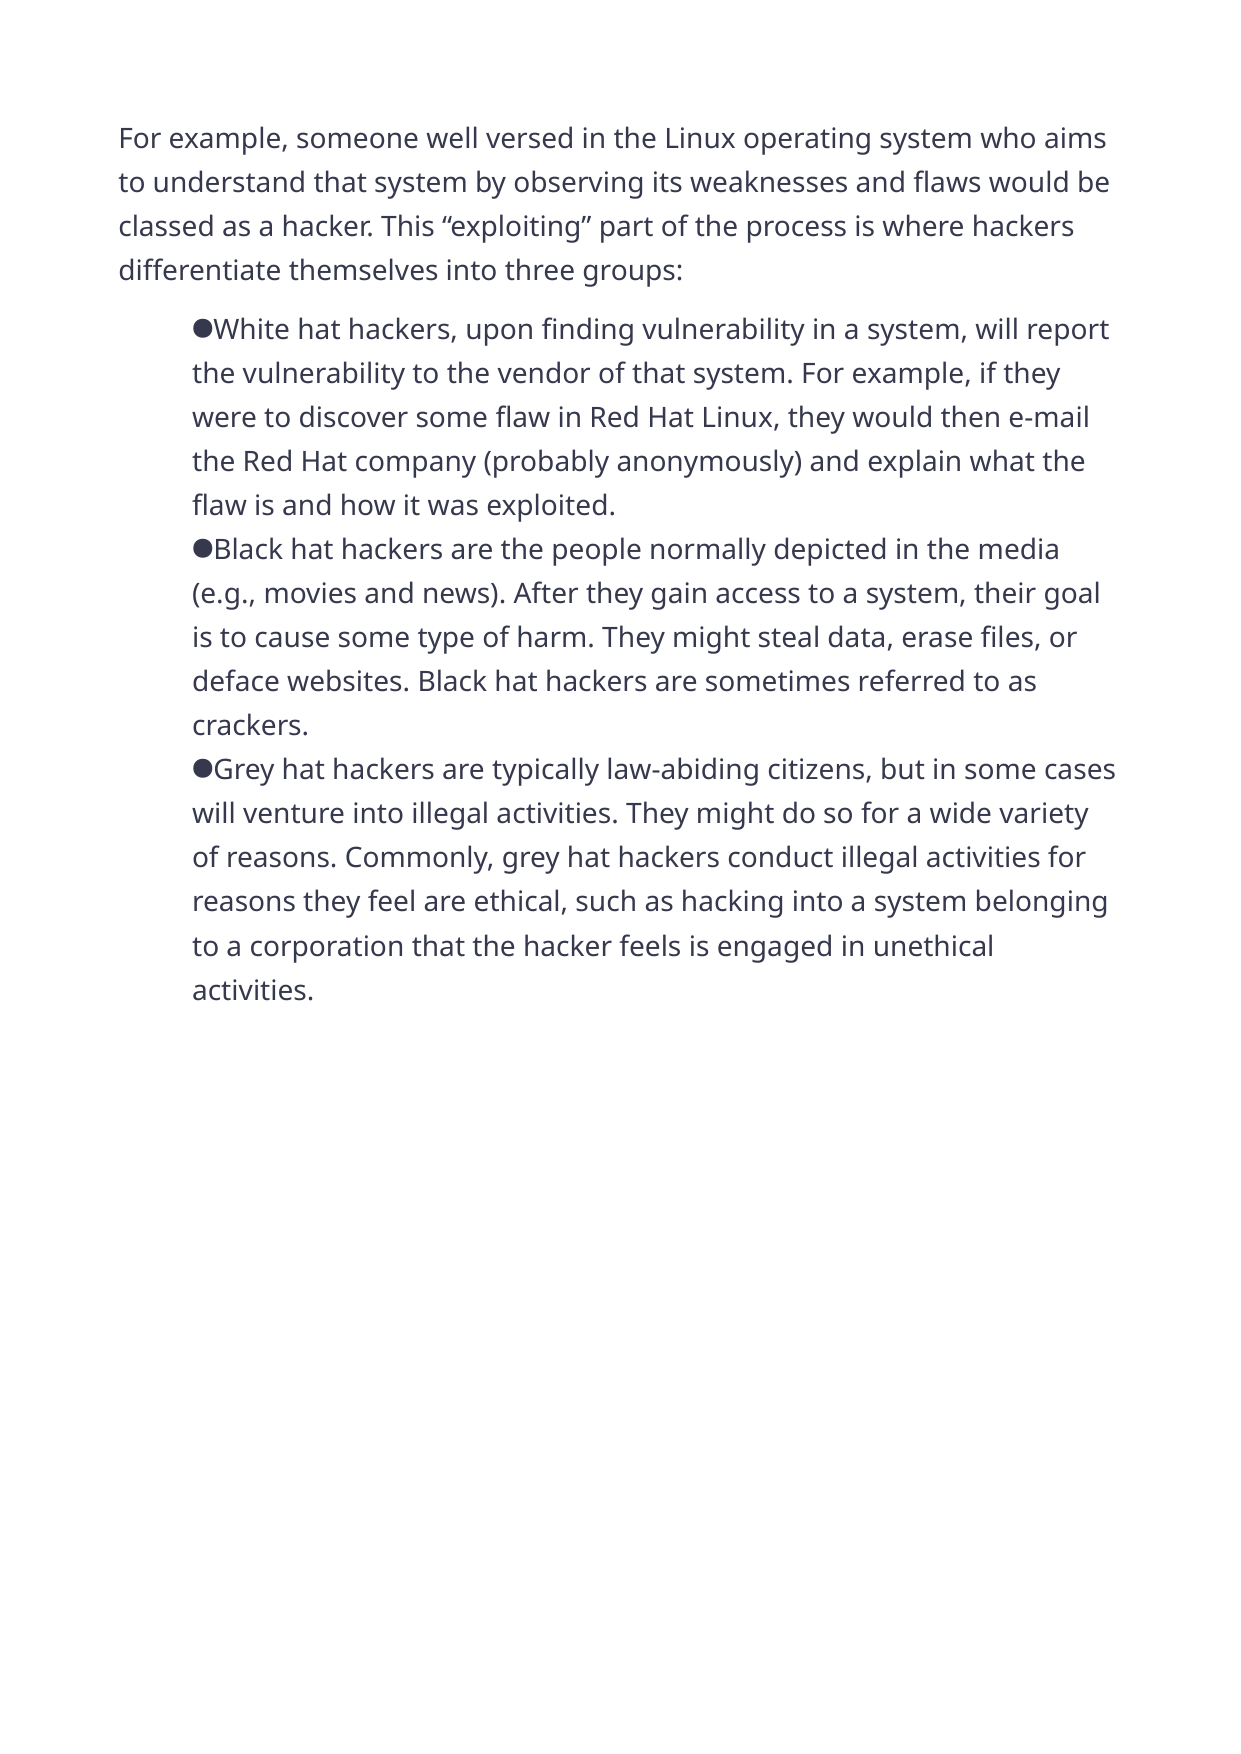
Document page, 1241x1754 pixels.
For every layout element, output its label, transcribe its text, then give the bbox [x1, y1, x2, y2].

list Grey hat hackers are typically law-abiding citizens, but in some cases will venture into illegal activities. They might do so for a wide variety of reasons. Commonly, grey hat hackers conduct illegal activities for reasons they feel are ethical, such as hacking into a system belonging to a corporation that the hacker feels is engaged in unethical activities. [118, 749, 1122, 1008]
list White hat hackers, upon finding vulnerability in a system, will report the vulnerability to the vendor of that system. For example, if they were to discover some flaw in Red Hat Linux, they would then e-mail the Red Hat company (probably anonymously) and explain what the flaw is and how it was exploited. [118, 309, 1122, 523]
text For example, someone well versed in the Linux operating system who aims to understand that system by observing its weaknesses and flaws would be classed as a hacker. This “exploiting” part of the process is where hackers differentiate themselves into three groups: [118, 118, 1122, 289]
list Black hat hackers are the people normally depicted in the media (e.g., movies and news). After they gain access to a system, their goal is to cause some type of harm. They might steal data, erase files, or deface websites. Black hat hackers are sometimes referred to as crackers. [118, 529, 1122, 744]
